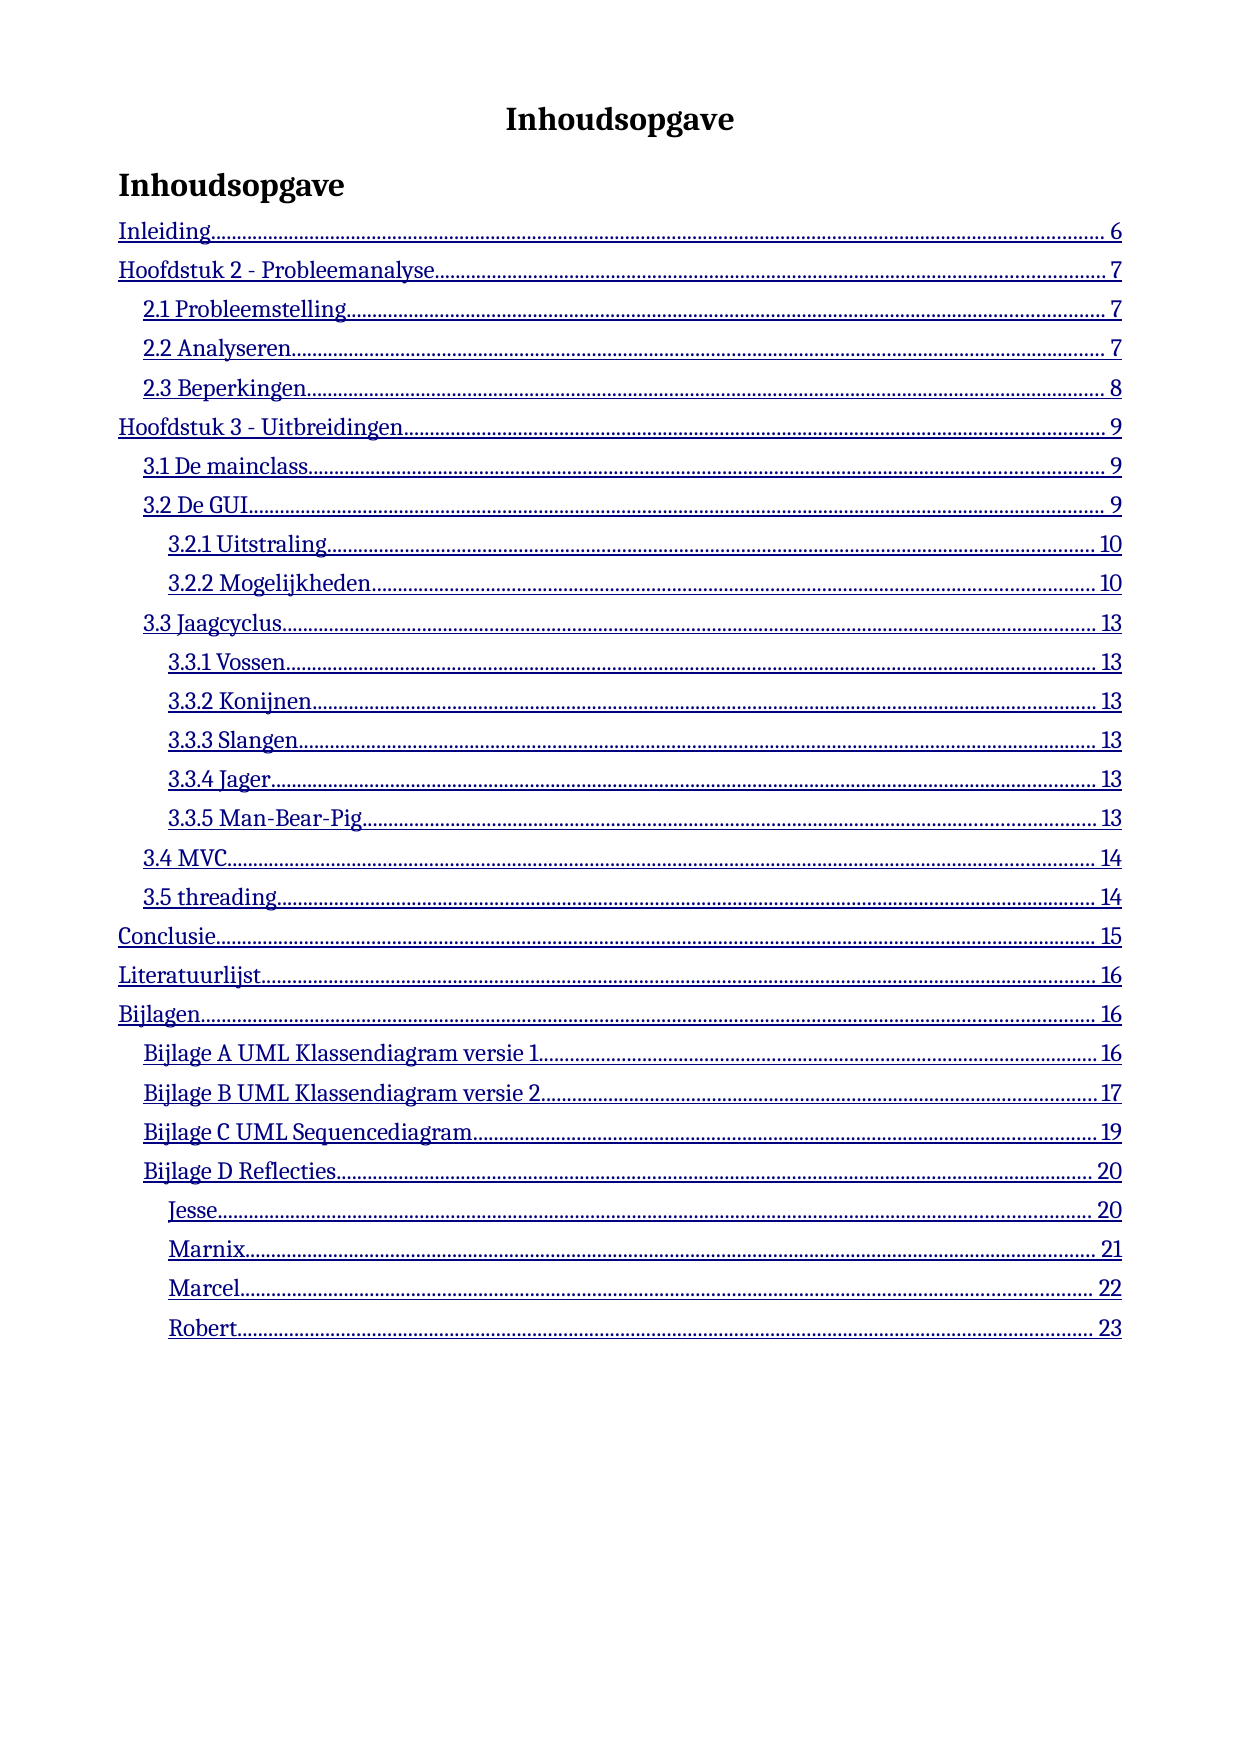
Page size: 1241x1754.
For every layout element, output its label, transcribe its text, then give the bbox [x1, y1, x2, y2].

text Bijlage B UML Klassendiagram versie 2 17 [143, 1078, 1122, 1103]
text 3.3.2 Konijnen 13 [168, 687, 1122, 711]
text Marcel 22 [168, 1274, 1122, 1299]
text 3.2.1 Uitstraling 10 [168, 530, 1122, 554]
text Robert 23 [168, 1313, 1122, 1338]
text Bijlage D Reflecties 20 [143, 1157, 1122, 1181]
text 3.2 De GUI 9 [143, 491, 1122, 515]
text 3.4 MVC 14 [143, 843, 1122, 868]
text Literatuurlijst 16 [118, 961, 1122, 985]
text Bijlage C UML Sequencediagram 19 [143, 1118, 1122, 1142]
text Inleiding 6 [118, 217, 1122, 241]
text Marnix 21 [168, 1235, 1122, 1259]
text 3.1 De mainclass 9 [143, 452, 1122, 476]
text 3.3.1 Vossen 13 [168, 648, 1122, 672]
text 3.3.3 Slangen 13 [168, 726, 1122, 750]
text Hoofdstuk 2 - Probleemanalyse 7 [118, 256, 1122, 280]
text Bijlage A UML Klassendiagram versie 1 16 [143, 1039, 1122, 1064]
text 3.3.4 Jager 13 [168, 765, 1122, 789]
text Jesse 20 [168, 1196, 1122, 1220]
subtitle Inhoudsopgave [118, 100, 1122, 138]
text 2.2 Analyseren 7 [143, 334, 1122, 359]
text 3.2.2 Mogelijkheden 10 [168, 569, 1122, 594]
text 3.5 threading 14 [143, 883, 1122, 907]
text 2.1 Probleemstelling 7 [143, 295, 1122, 319]
text 3.3 Jaagcyclus 13 [143, 608, 1122, 633]
text Hoofdstuk 3 - Uitbreidingen 9 [118, 413, 1122, 437]
text 2.3 Beperkingen 8 [143, 373, 1122, 398]
text 3.3.5 Man-Bear-Pig 13 [168, 804, 1122, 829]
subtitle Inhoudsopgave [118, 166, 1122, 204]
text Conclusie 15 [118, 922, 1122, 946]
text Bijlagen 16 [118, 1000, 1122, 1024]
